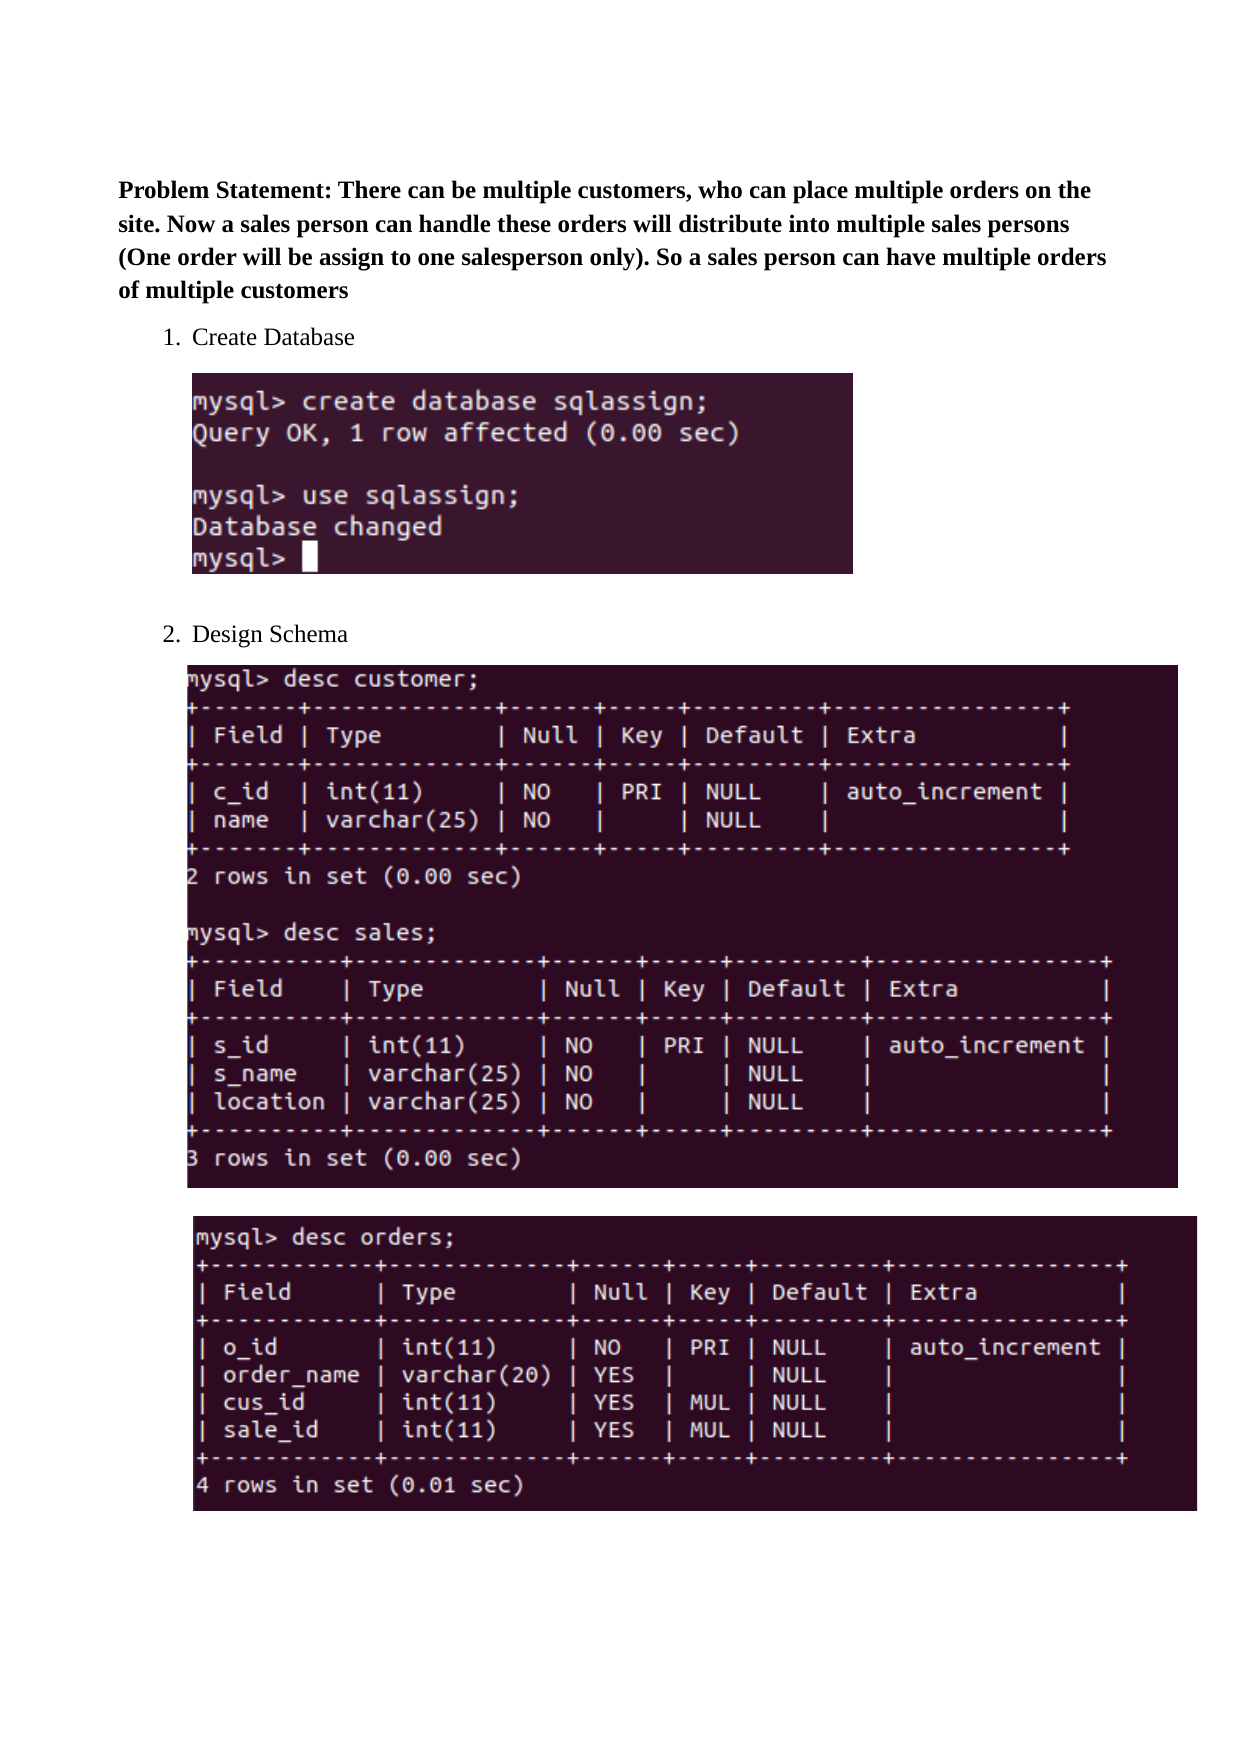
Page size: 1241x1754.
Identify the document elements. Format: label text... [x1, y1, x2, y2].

picture [193, 1216, 1198, 1511]
picture [192, 373, 853, 574]
picture [187, 665, 1178, 1188]
text Problem Statement: There can be multiple customers, who can place multiple orders on the site. Now a sales person can handle these orders will distribute into multiple sales persons (One order will be assign to one salesperson only). So a sales person can have multiple orders of multiple customers [118, 176, 1122, 303]
list Design Schema [162, 619, 1122, 648]
list Create Database [162, 322, 1122, 351]
